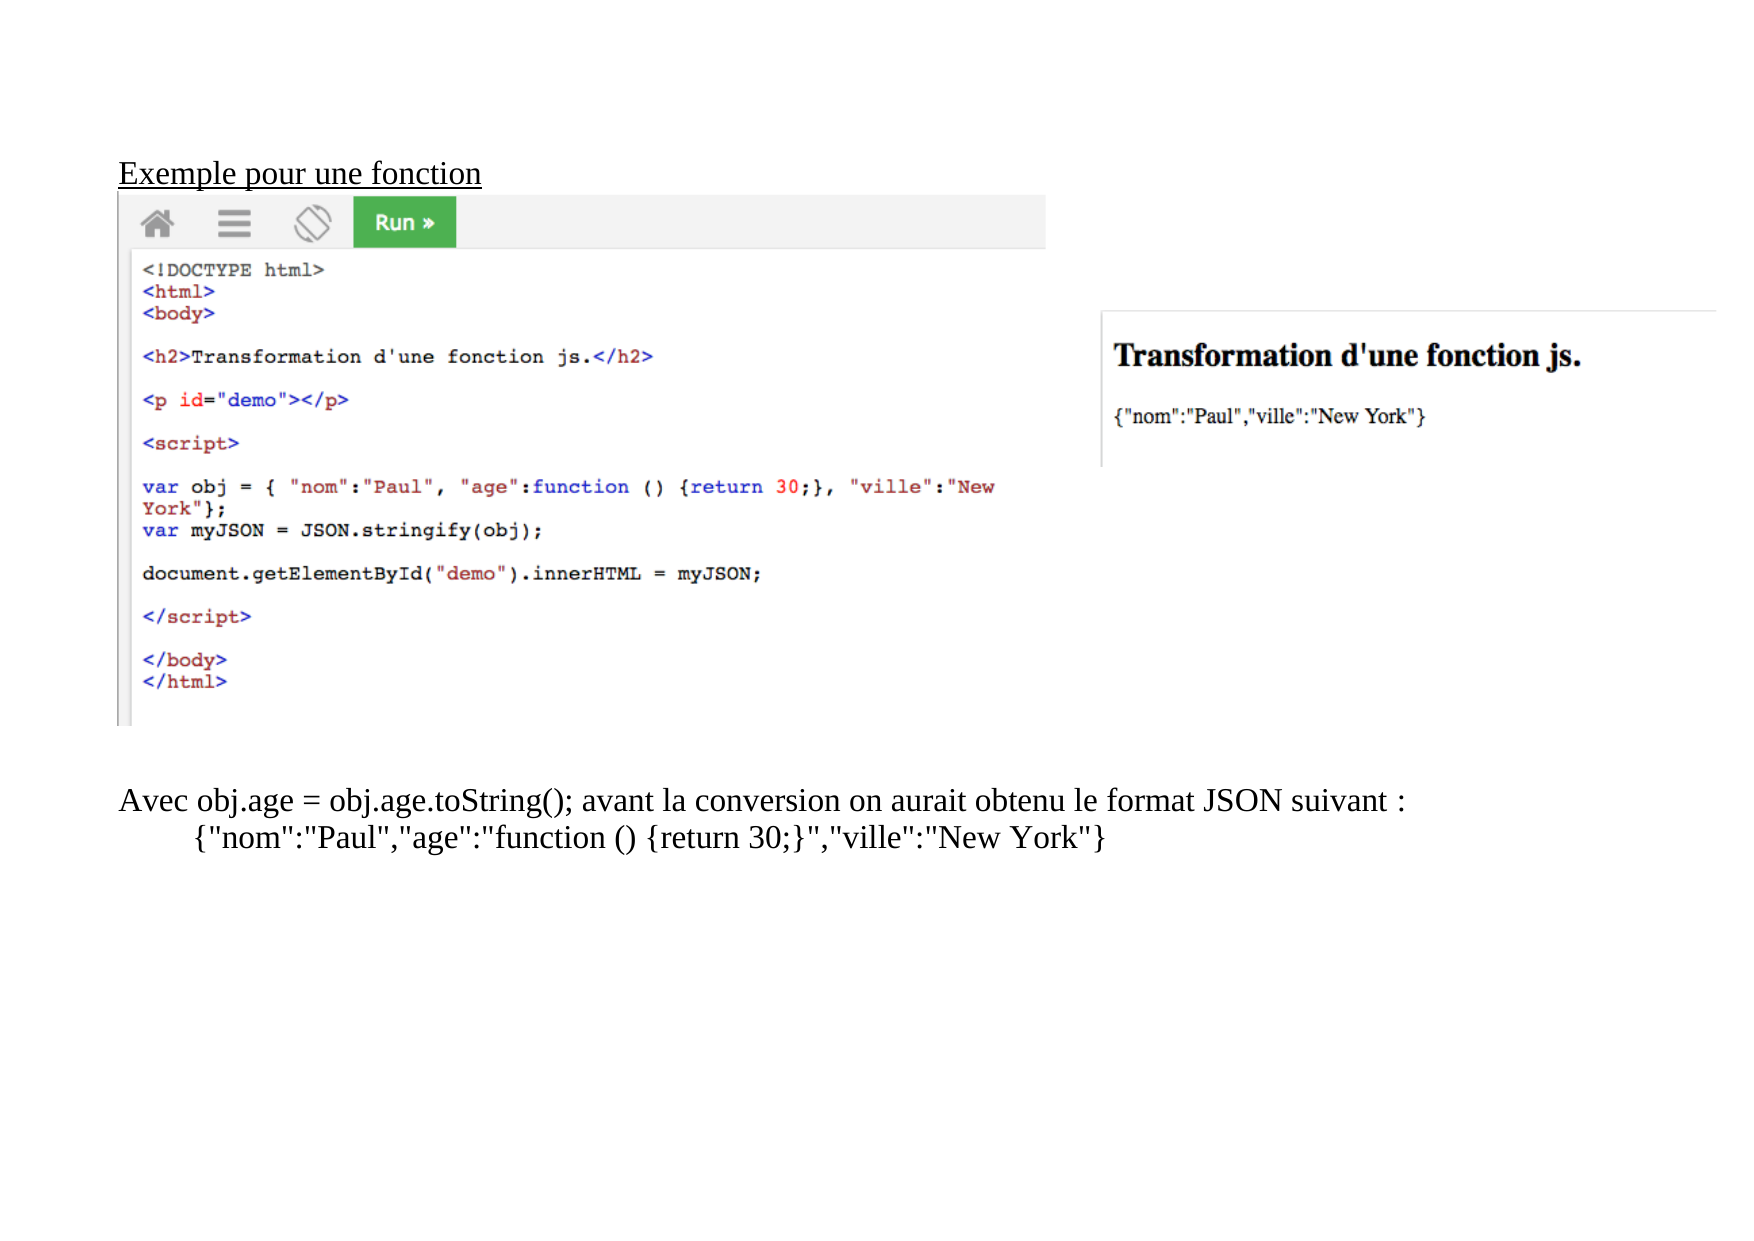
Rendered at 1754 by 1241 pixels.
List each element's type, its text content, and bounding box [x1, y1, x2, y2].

picture [1100, 310, 1717, 467]
picture [117, 191, 1046, 726]
text Exemple pour une fonction [118, 155, 1636, 192]
text {"nom":"Paul","age":"function () {return 30;}","ville":"New York"} [118, 819, 1636, 856]
text Avec obj.age = obj.age.toString(); avant la conversion on aurait obtenu le format JSON suivant : [118, 782, 1636, 819]
